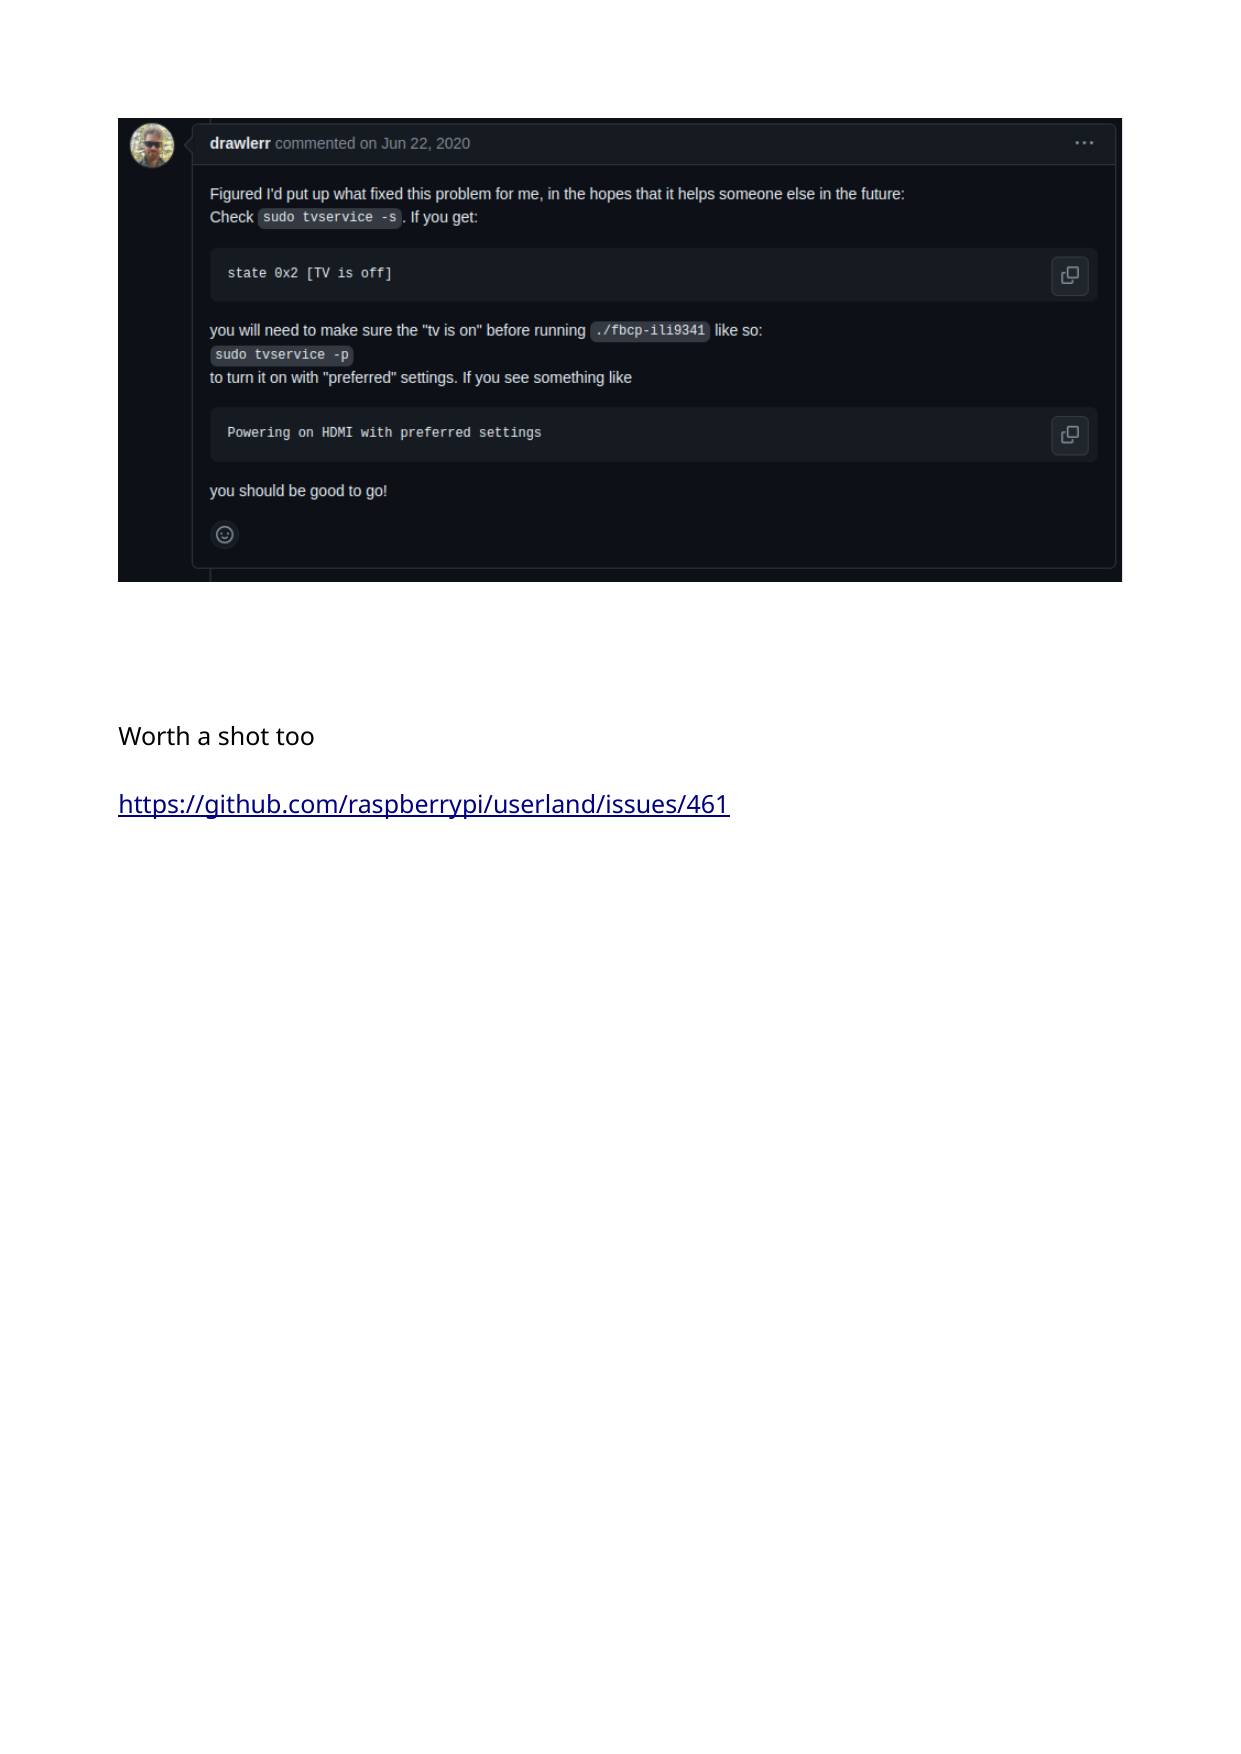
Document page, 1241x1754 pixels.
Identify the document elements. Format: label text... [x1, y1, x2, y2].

text Worth a shot too [118, 718, 1122, 752]
picture [118, 118, 1123, 582]
text https://github.com/raspberrypi/userland/issues/461 [118, 786, 1122, 821]
